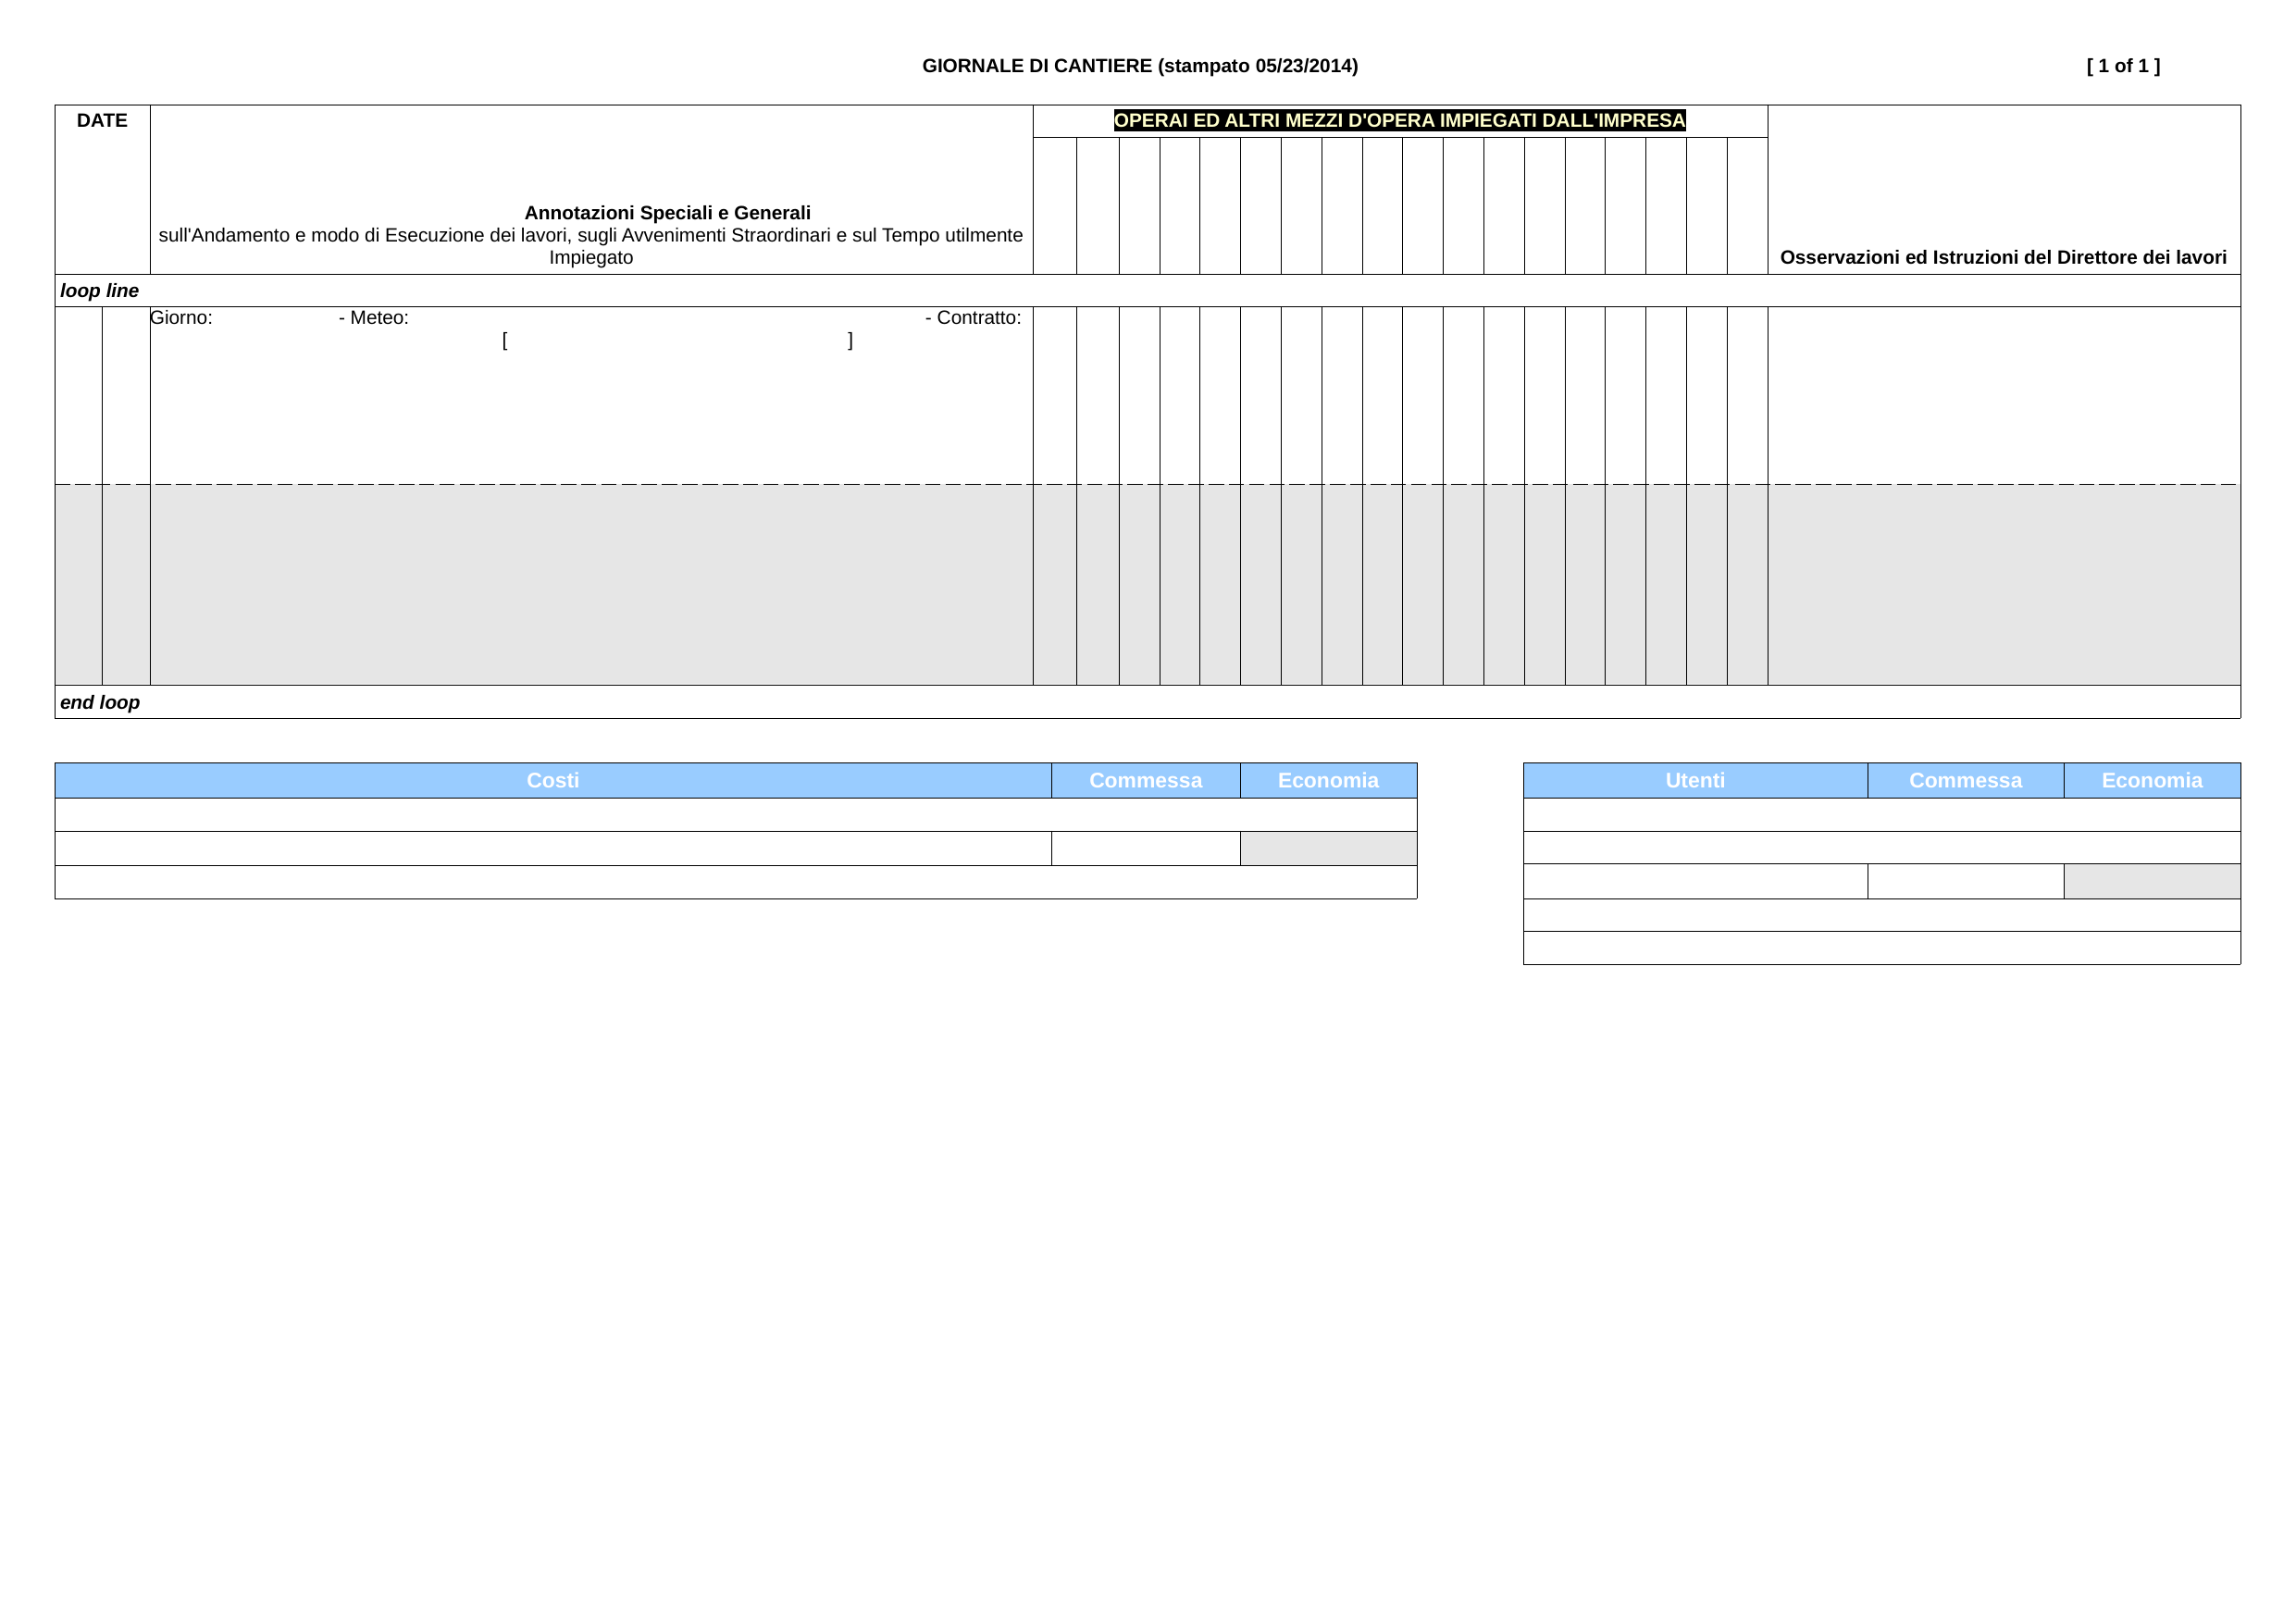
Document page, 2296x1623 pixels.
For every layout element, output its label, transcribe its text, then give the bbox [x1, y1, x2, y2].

table_header [151, 105, 1033, 137]
table_cell <get_employee_hour(o, 12, data)> [1525, 307, 1565, 484]
table_cell [56, 484, 102, 684]
table_cell <get_employee_hour(o, 0, data, True)> [1034, 484, 1076, 684]
table_cell <get_employee(7)> [1322, 138, 1362, 274]
table_cell </for> [1524, 932, 2240, 964]
table_cell <get_employee(1)> [1077, 138, 1119, 274]
table_cell <get_employee_hour(o, 11, data, True)> [1484, 484, 1524, 684]
table_cell <total[0]> [56, 832, 1051, 865]
table_cell <get_employee_hour(o, 13, data)> [1566, 307, 1605, 484]
table_cell <get_employee_hour(o, 4, data)> [1200, 307, 1240, 484]
table_cell <get_employee_hour(o, 11, data)> [1484, 307, 1524, 484]
table_cell Osservazioni ed Istruzioni del Direttore dei lavori [1769, 137, 2240, 274]
table_cell <get_employee_hour(o, 8, data, True)> [1363, 484, 1402, 684]
table_cell <get_employee(9)> [1403, 138, 1443, 274]
table_cell <get_employee(14)> [1606, 138, 1645, 274]
table_cell <get_employee_hour(o,5, data)> [1241, 307, 1281, 484]
table_cell <get_employee_hour(o, 4, data, True)> [1200, 484, 1240, 684]
table_header Economia [1241, 763, 1417, 798]
table_cell <o.date[8:10]> [56, 307, 102, 484]
table_cell <get_employee_hour(o, 1, data)> [1077, 307, 1119, 484]
table_cell <get_employee(11)> [1484, 138, 1524, 274]
table_cell [103, 484, 150, 684]
table_cell <get_employee_hour(o, 16, data, True)> [1687, 484, 1727, 684]
table_cell <get_employee_hour(o, 10, data)> [1444, 307, 1483, 484]
table_cell <get_employee_hour(o, 16, data)> [1687, 307, 1727, 484]
table_cell <get_employee_hour(o, 13, data, True)> [1566, 484, 1605, 684]
table_header OPERAI ED ALTRI MEZZI D'OPERA IMPIEGATI DALL'IMPRESA [1034, 105, 1768, 137]
table_cell <get_employee(8)> [1363, 138, 1402, 274]
table_cell <get_employee_hour(o, 10, data, True)> [1444, 484, 1483, 684]
table_cell <get_employee(12)> [1525, 138, 1565, 274]
table_cell <get_employee_hour(o, 7, data)> [1322, 307, 1362, 484]
table_cell <get_employee_hour(o, 1, data, True)> [1077, 484, 1119, 684]
table_cell <total[1]> [2065, 864, 2240, 898]
table_cell <"%s" % ("Annotazioni (econ.): %s\n" % (o.note, ) if o.note else '')> [151, 484, 1033, 684]
table_cell <if test="total[0] or total[1]"> [1524, 832, 2240, 863]
table_cell <get_employee_hour(o, 15, data, True)> [1646, 484, 1686, 684]
table_cell <get_employee_hour(o, 0, data)> [1034, 307, 1076, 484]
table_cell Giorno: <dow(o.date)> - Meteo: <o.weather_id.name if o.weather_id else "Nessuna indicazione"> - Contratto: <o.account_id.name if o.account_id else ""> [<o.partner_id.name if o.partner_id else "">]<"%s" % ("\nAnnotazioni (contratto): %s\n" % (o.name, ) if o.name else '')> [151, 307, 1033, 484]
table_cell loop line [56, 275, 2240, 306]
table_cell <get_employee_hour(o, 6, data, True)> [1282, 484, 1322, 684]
table_cell <get_employee(13)> [1566, 138, 1605, 274]
table_cell <get_employee_hour(o, 2, data, True)> [1120, 484, 1160, 684]
table_header [1769, 105, 2240, 137]
table_cell end loop [56, 686, 2240, 718]
table_header Commessa [1052, 763, 1240, 798]
table_cell <o.date[5:7]> [103, 307, 150, 484]
table_cell <get_employee_hour(o, 14, data)> [1606, 307, 1645, 484]
table_cell <total[1]> [1052, 832, 1240, 865]
table_cell <get_employee_hour(o, 9, data)> [1403, 307, 1443, 484]
table_cell <get_employee_hour(o, 3, data)> [1160, 307, 1199, 484]
table_cell <get_employee_hour(o, 9, data, True)> [1403, 484, 1443, 684]
table_cell <get_employee_hour(o, 7, data, True)> [1322, 484, 1362, 684]
table_cell <get_employee(user_id)> [1524, 864, 1868, 898]
table_header Economia [2065, 763, 2240, 798]
table_header Costi [56, 763, 1051, 798]
table_cell </for> [56, 866, 1417, 898]
table_cell <get_employee_hour(o,5, data, True)> [1241, 484, 1281, 684]
table_cell <get_employee_hour(o, 6, data)> [1282, 307, 1322, 484]
table_cell <get_employee(3)> [1160, 138, 1199, 274]
table_cell <get_employee(2)> [1120, 138, 1160, 274]
table_cell <get_employee(17)> [1728, 138, 1768, 274]
table_cell <get_employee(4)> [1200, 138, 1240, 274]
text </if> [55, 964, 2240, 986]
table_header [55, 762, 1523, 964]
table_cell <get_employee_hour(o, 17, data)> [1728, 307, 1768, 484]
table_cell <total[2]> [1241, 832, 1417, 865]
table_cell <get_employee(15)> [1646, 138, 1686, 274]
table_header Commessa [1868, 763, 2064, 798]
table_cell <get_employee_hour(o, 12, data, True)> [1525, 484, 1565, 684]
table_cell <get_employee_hour(o, 15, data)> [1646, 307, 1686, 484]
table_cell <get_employee_hour(o, 8, data)> [1363, 307, 1402, 484]
table_cell <data['from_date'][:4] if 'from_date' in data else ""> [56, 137, 150, 274]
table_cell <get_employee(0)> [1034, 138, 1076, 274]
table_cell <get_employee(5)> [1241, 138, 1281, 274]
text <if test="data.get('summary',True)"> [55, 740, 2240, 762]
table_cell <get_employee_hour(o, 3, data, True)> [1160, 484, 1199, 684]
table_cell <get_employee(6)> [1282, 138, 1322, 274]
table_cell <load_employee()>Annotazioni Speciali e Generali sull'Andamento e modo di Esecuzione dei lavori, sugli Avvenimenti Straordinari e sul Tempo utilmente Impiegato [151, 137, 1033, 274]
table_cell <for each="cost, total in get_summary('cost').iteritems()"> [56, 799, 1417, 830]
table_cell <"%s" % ("Osservazioni (econ.): %s\n" % (o.economy_observation, ) if o.economy_observation else '')><for each="material in o.move_ids"><if test="data.get('type',False) in ('economy', 'all') and material.extra_invoice"><get_cost_record(material, True)></if></for> [1769, 484, 2240, 684]
table_cell <get_employee(10)> [1444, 138, 1483, 274]
table_cell <for each="user_id, total in get_summary('user').iteritems()"> [1524, 799, 2240, 830]
table_cell <get_employee(16)> [1687, 138, 1727, 274]
table_header DATE [56, 105, 150, 137]
table_cell <get_employee_hour(o, 2, data)> [1120, 307, 1160, 484]
table_cell <"%s" % ("Osservazioni (contratto): %s\n" % (o.note, ) if o.note else '')><for each="material in o.move_ids"><if test="data.get('type',False) in ('all', 'only') and not material.extra_invoice"><get_cost_record(material)></if></for> [1769, 307, 2240, 484]
table_header Utenti [1524, 763, 1868, 798]
table_cell <total[0]> [1868, 864, 2064, 898]
table_cell <get_employee_hour(o, 17, data, True)> [1728, 484, 1768, 684]
table_cell </if> [1524, 899, 2240, 931]
table_cell <get_employee_hour(o, 14, data, True)> [1606, 484, 1645, 684]
